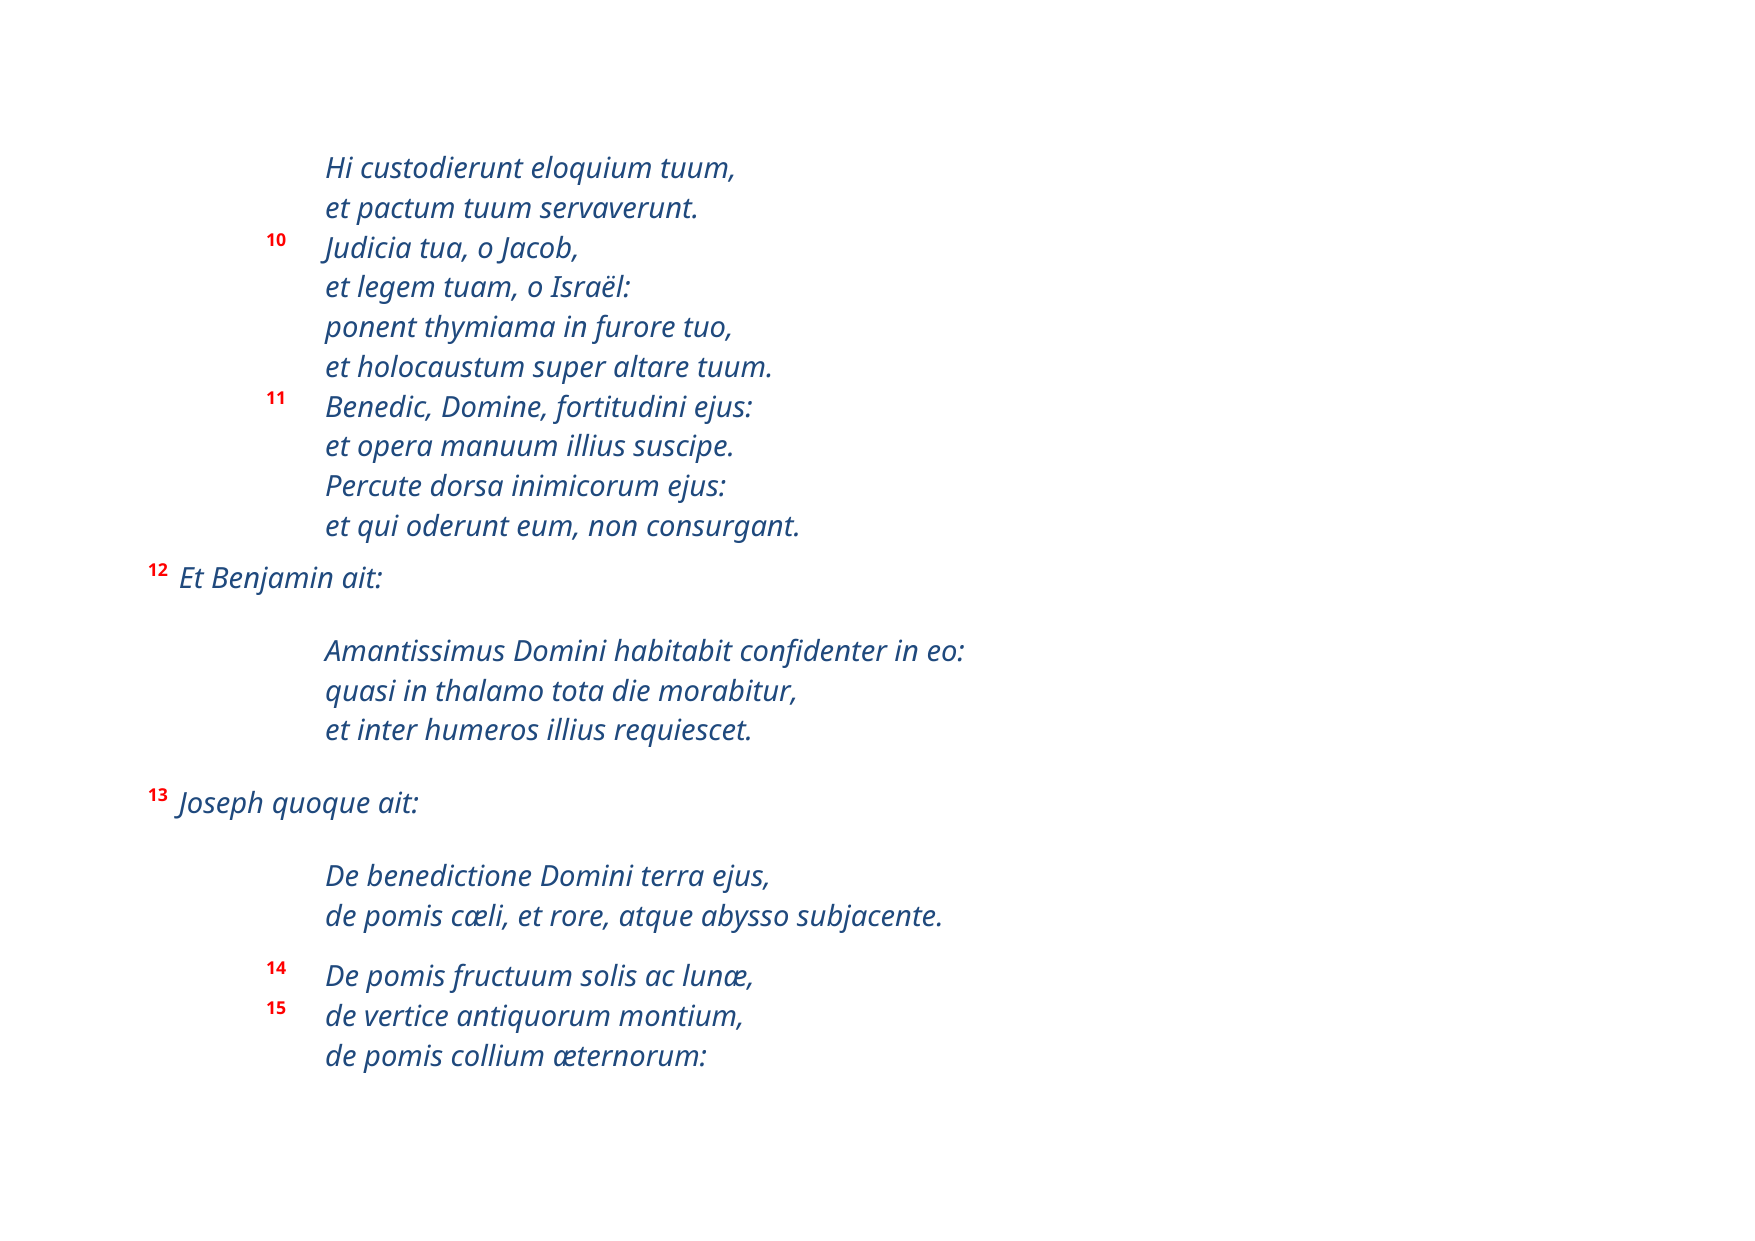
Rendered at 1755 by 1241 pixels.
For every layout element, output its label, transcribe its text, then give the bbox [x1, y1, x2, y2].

text 12 Et Benjamin ait: [148, 557, 1606, 597]
text 15 de vertice antiquorum montium, de pomis collium æternorum: [266, 995, 1488, 1075]
text 14 De pomis fructuum solis ac lunæ, [266, 956, 1488, 995]
text 11 Benedic, Domine, fortitudini ejus: et opera manuum illius suscipe. Percute dorsa inimicorum ejus: et qui oderunt eum, non consurgant. [266, 386, 1488, 544]
text De benedictione Domini terra ejus, de pomis cæli, et rore, atque abysso subjacente. [266, 856, 1488, 935]
text Amantissimus Domini habitabit confidenter in eo: quasi in thalamo tota die morabitur, et inter humeros illius requiescet. [266, 630, 1488, 749]
text 10 Judicia tua, o Jacob, et legem tuam, o Israël: ponent thymiama in furore tuo, et holocaustum super altare tuum. [266, 227, 1488, 386]
text 13 Joseph quoque ait: [148, 782, 1606, 822]
text Hi custodierunt eloquium tuum, et pactum tuum servaverunt. [266, 148, 1488, 227]
